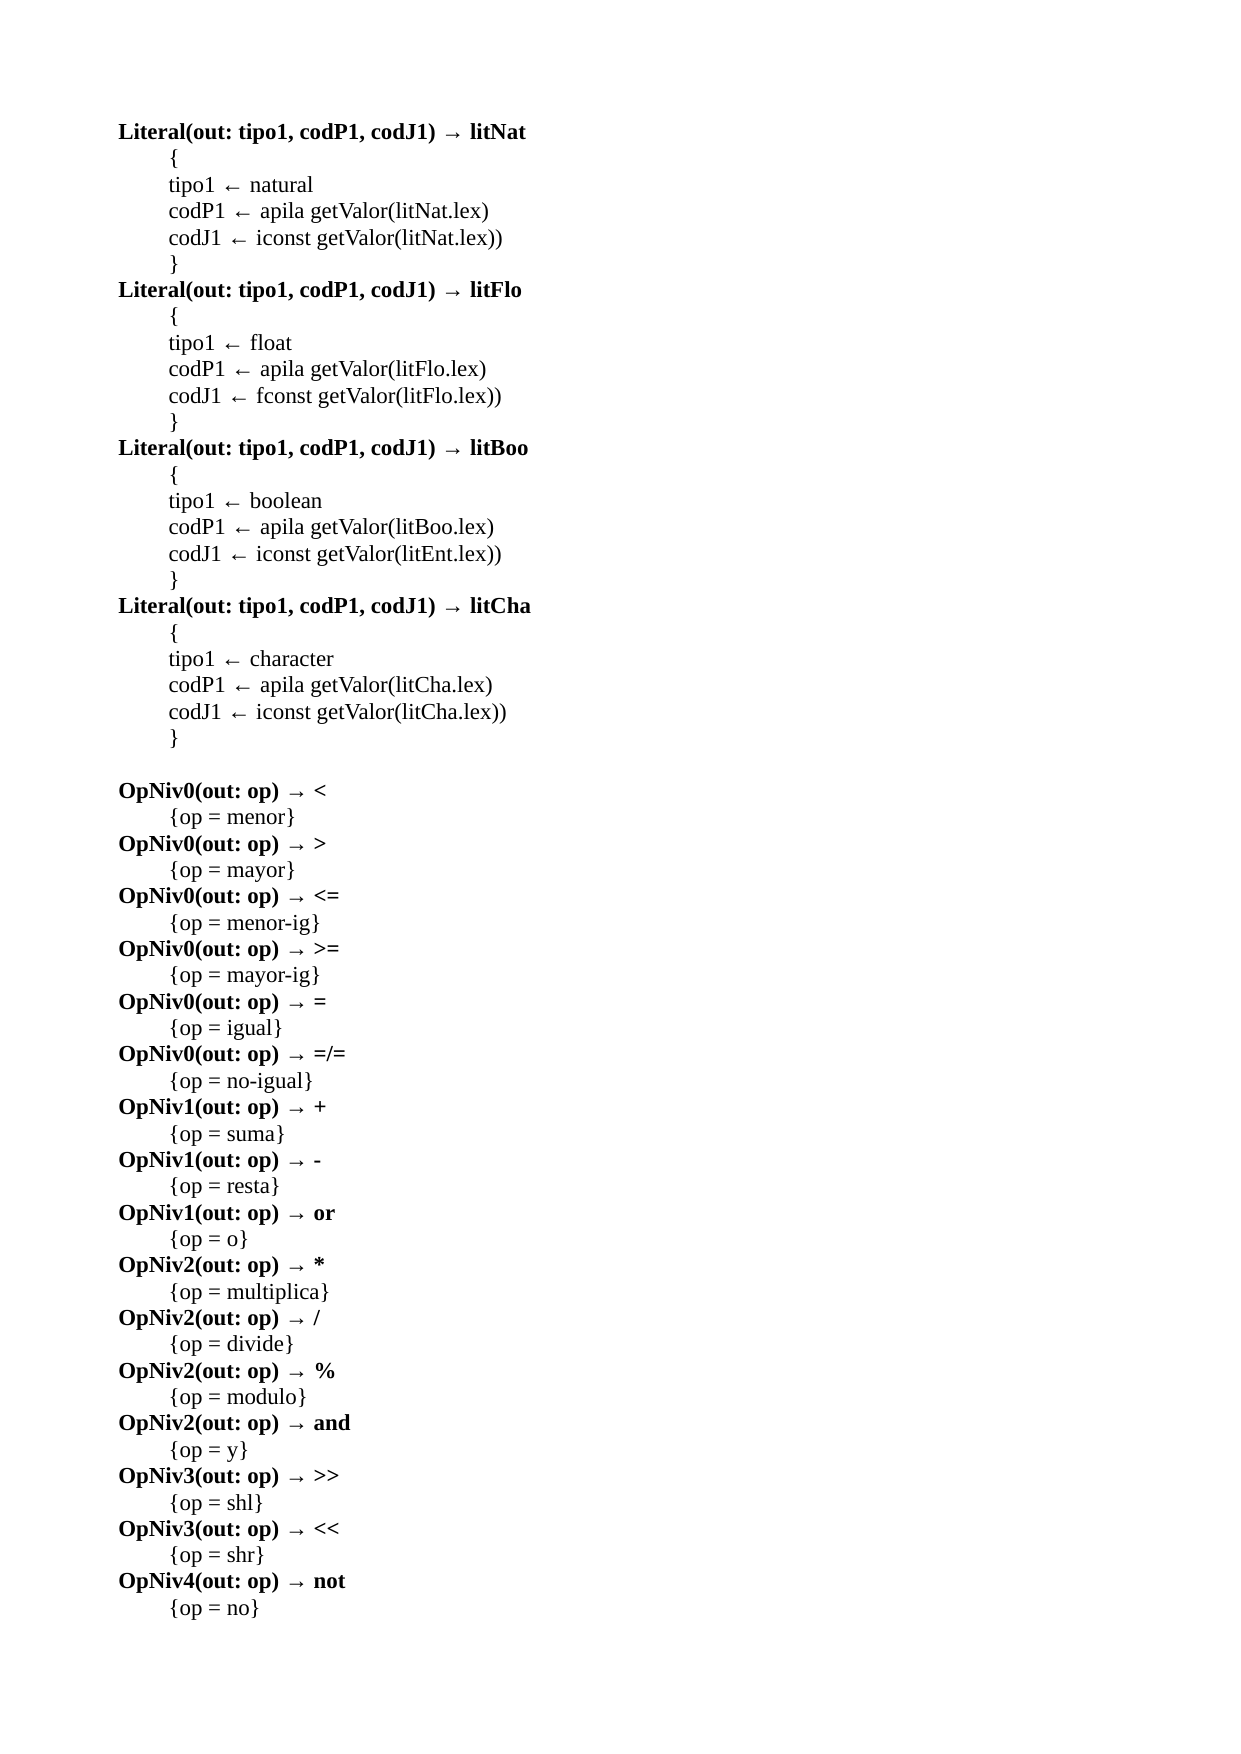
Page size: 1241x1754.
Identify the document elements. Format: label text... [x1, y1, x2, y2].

text OpNiv2(out: op) → * [118, 1251, 1122, 1278]
text {op = menor-ig} [118, 909, 1122, 935]
text OpNiv4(out: op) → not [118, 1568, 1122, 1594]
text OpNiv3(out: op) → << [118, 1515, 1122, 1541]
text Literal(out: tipo1, codP1, codJ1) → litFlo [118, 276, 1122, 303]
text OpNiv3(out: op) → >> [118, 1462, 1122, 1488]
text {op = resta} [118, 1172, 1122, 1199]
text OpNiv2(out: op) → % [118, 1357, 1122, 1383]
text } [118, 250, 1122, 276]
text { [118, 619, 1122, 645]
text {op = shl} [118, 1488, 1122, 1515]
text } [118, 408, 1122, 434]
text Literal(out: tipo1, codP1, codJ1) → litCha [118, 592, 1122, 619]
text OpNiv2(out: op) → / [118, 1304, 1122, 1330]
text { [118, 303, 1122, 329]
text } [118, 724, 1122, 751]
text OpNiv2(out: op) → and [118, 1409, 1122, 1436]
text {op = mayor-ig} [118, 961, 1122, 988]
text codJ1 ← iconst getValor(litCha.lex)) [118, 698, 1122, 724]
text OpNiv0(out: op) → = [118, 988, 1122, 1014]
text tipo1 ← character [118, 645, 1122, 672]
text OpNiv1(out: op) → - [118, 1146, 1122, 1172]
text {op = divide} [118, 1330, 1122, 1357]
text {op = suma} [118, 1119, 1122, 1146]
text codP1 ← apila getValor(litNat.lex) [118, 197, 1122, 223]
text OpNiv0(out: op) → <= [118, 882, 1122, 909]
text tipo1 ← boolean [118, 487, 1122, 513]
text codP1 ← apila getValor(litCha.lex) [118, 672, 1122, 698]
text OpNiv1(out: op) → or [118, 1199, 1122, 1225]
text {op = shr} [118, 1541, 1122, 1568]
text Literal(out: tipo1, codP1, codJ1) → litNat [118, 118, 1122, 144]
text {op = no} [118, 1594, 1122, 1620]
text codJ1 ← fconst getValor(litFlo.lex)) [118, 382, 1122, 408]
text {op = mayor} [118, 856, 1122, 882]
text tipo1 ← float [118, 329, 1122, 355]
text {op = no-igual} [118, 1067, 1122, 1093]
text OpNiv1(out: op) → + [118, 1093, 1122, 1119]
text OpNiv0(out: op) → > [118, 830, 1122, 856]
text codJ1 ← iconst getValor(litNat.lex)) [118, 223, 1122, 250]
text {op = modulo} [118, 1383, 1122, 1409]
text { [118, 144, 1122, 171]
text {op = igual} [118, 1014, 1122, 1041]
text { [118, 461, 1122, 487]
text codP1 ← apila getValor(litBoo.lex) [118, 513, 1122, 540]
text {op = o} [118, 1225, 1122, 1251]
text Literal(out: tipo1, codP1, codJ1) → litBoo [118, 434, 1122, 461]
text codP1 ← apila getValor(litFlo.lex) [118, 355, 1122, 382]
text OpNiv0(out: op) → < [118, 777, 1122, 803]
text {op = y} [118, 1436, 1122, 1462]
text {op = menor} [118, 803, 1122, 830]
text {op = multiplica} [118, 1278, 1122, 1304]
text OpNiv0(out: op) → =/= [118, 1041, 1122, 1067]
text codJ1 ← iconst getValor(litEnt.lex)) [118, 540, 1122, 566]
text tipo1 ← natural [118, 171, 1122, 197]
text OpNiv0(out: op) → >= [118, 935, 1122, 961]
text } [118, 566, 1122, 592]
